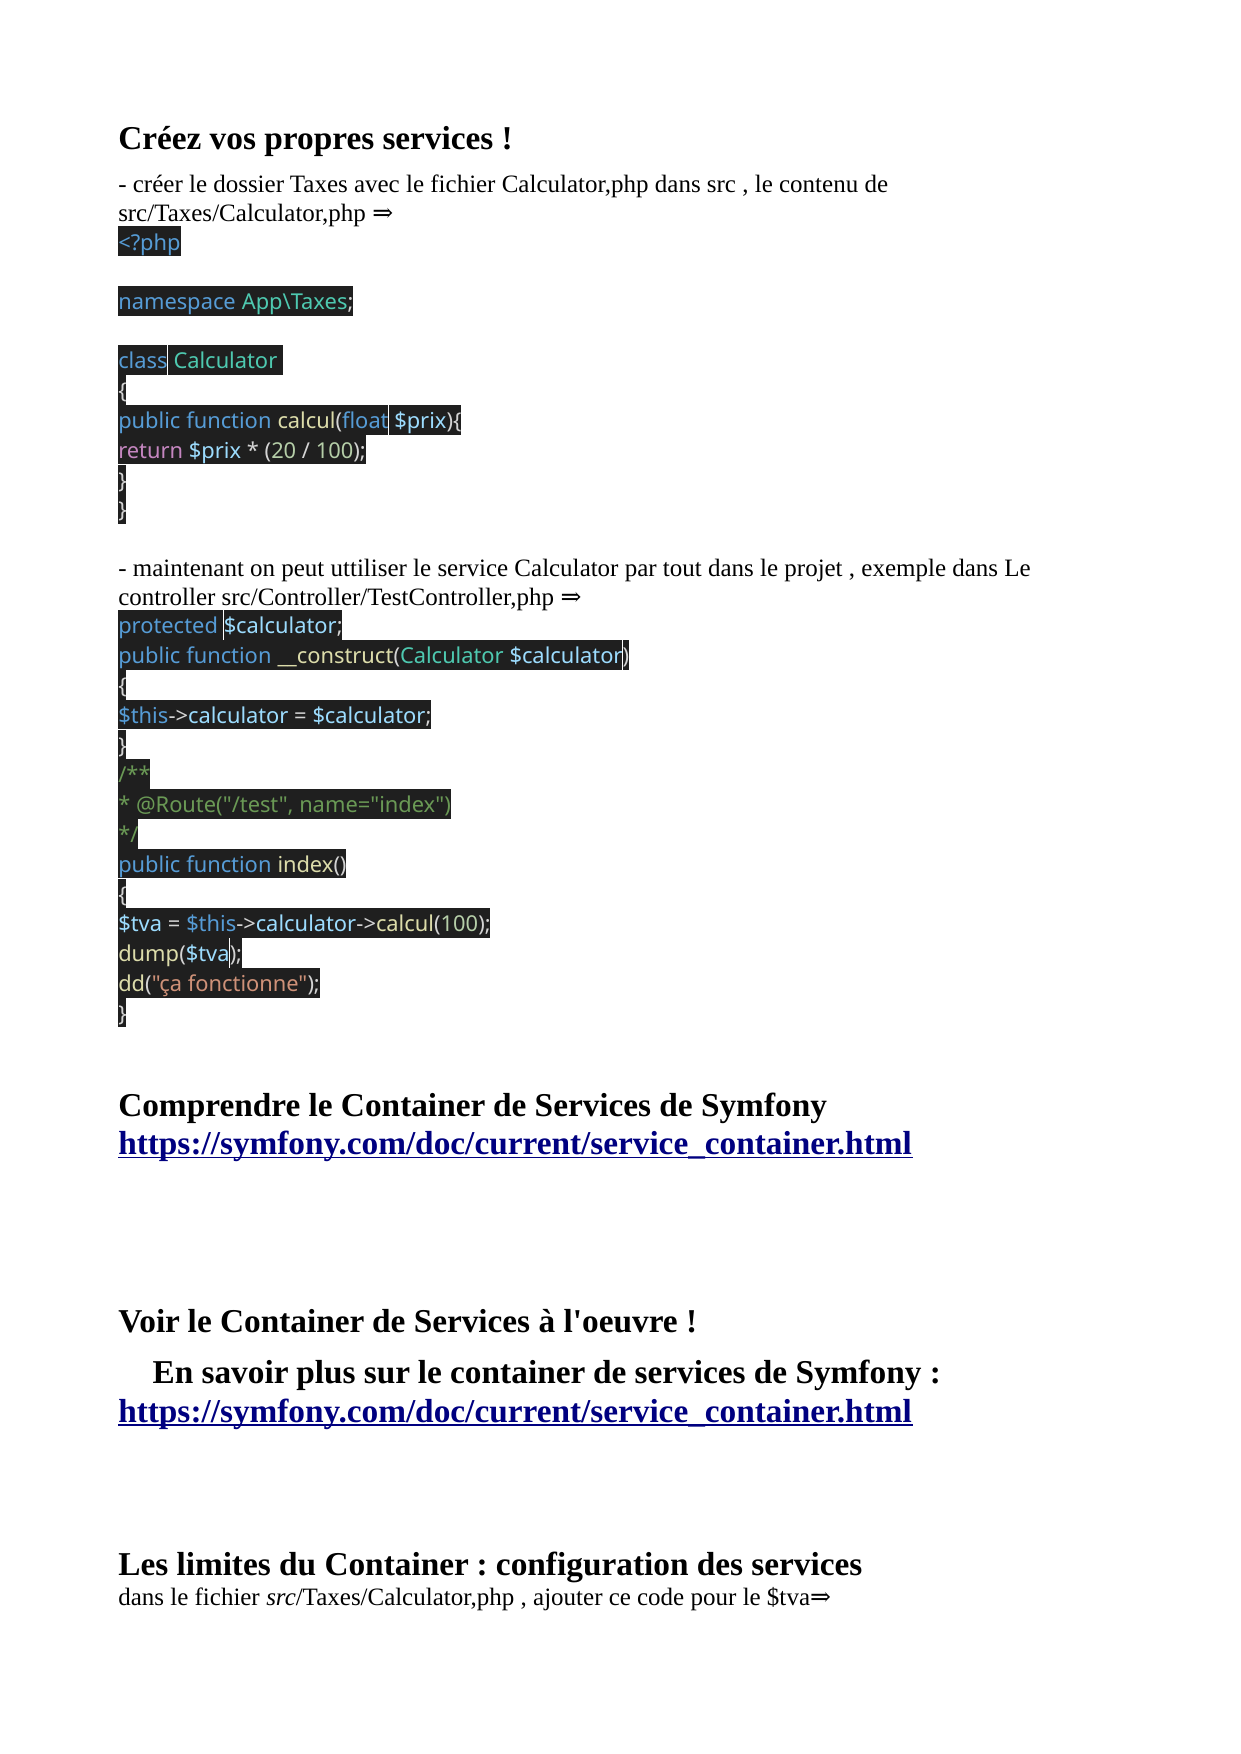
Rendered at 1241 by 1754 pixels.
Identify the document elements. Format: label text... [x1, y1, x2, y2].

subtitle Créez vos propres services ! [118, 118, 1122, 156]
text <?php [118, 226, 1122, 256]
text class Calculator [118, 345, 1122, 375]
text public function calcul(float $prix){ [118, 405, 1122, 435]
text public function __construct(Calculator $calculator) [118, 640, 1122, 670]
text namespace App\Taxes; [118, 286, 1122, 316]
text */ [118, 819, 1122, 849]
text /** [118, 759, 1122, 789]
text } [118, 464, 1122, 494]
text dd("ça fonctionne"); [118, 968, 1122, 998]
text Comprendre le Container de Services de Symfony [118, 1085, 1122, 1123]
text } [118, 729, 1122, 759]
text dans le fichier src/Taxes/Calculator,php , ajouter ce code pour le $tva⇒ [118, 1582, 1122, 1611]
text $tva = $this->calculator->calcul(100); [118, 908, 1122, 938]
text public function index() [118, 849, 1122, 878]
text return $prix * (20 / 100); [118, 435, 1122, 464]
text - maintenant on peut uttiliser le service Calculator par tout dans le projet , exemple dans Le controller src/Controller/TestController,php ⇒ [118, 553, 1122, 610]
text dump($tva); [118, 938, 1122, 968]
text } [118, 998, 1122, 1027]
text protected $calculator; [118, 610, 1122, 640]
text https://symfony.com/doc/current/service_container.html [118, 1123, 1122, 1162]
text { [118, 670, 1122, 700]
text { [118, 878, 1122, 908]
subtitle Voir le Container de Services à l'oeuvre ! [118, 1302, 1122, 1340]
text 📖 En savoir plus sur le container de services de Symfony : https://symfony.com/doc/current/service_container.html [118, 1352, 1122, 1429]
text Les limites du Container : configuration des services [118, 1544, 1122, 1582]
text $this->calculator = $calculator; [118, 700, 1122, 729]
text - créer le dossier Taxes avec le fichier Calculator,php dans src , le contenu de src/Taxes/Calculator,php ⇒ [118, 169, 1122, 226]
text } [118, 494, 1122, 524]
text { [118, 375, 1122, 405]
text * @Route("/test", name="index") [118, 789, 1122, 819]
